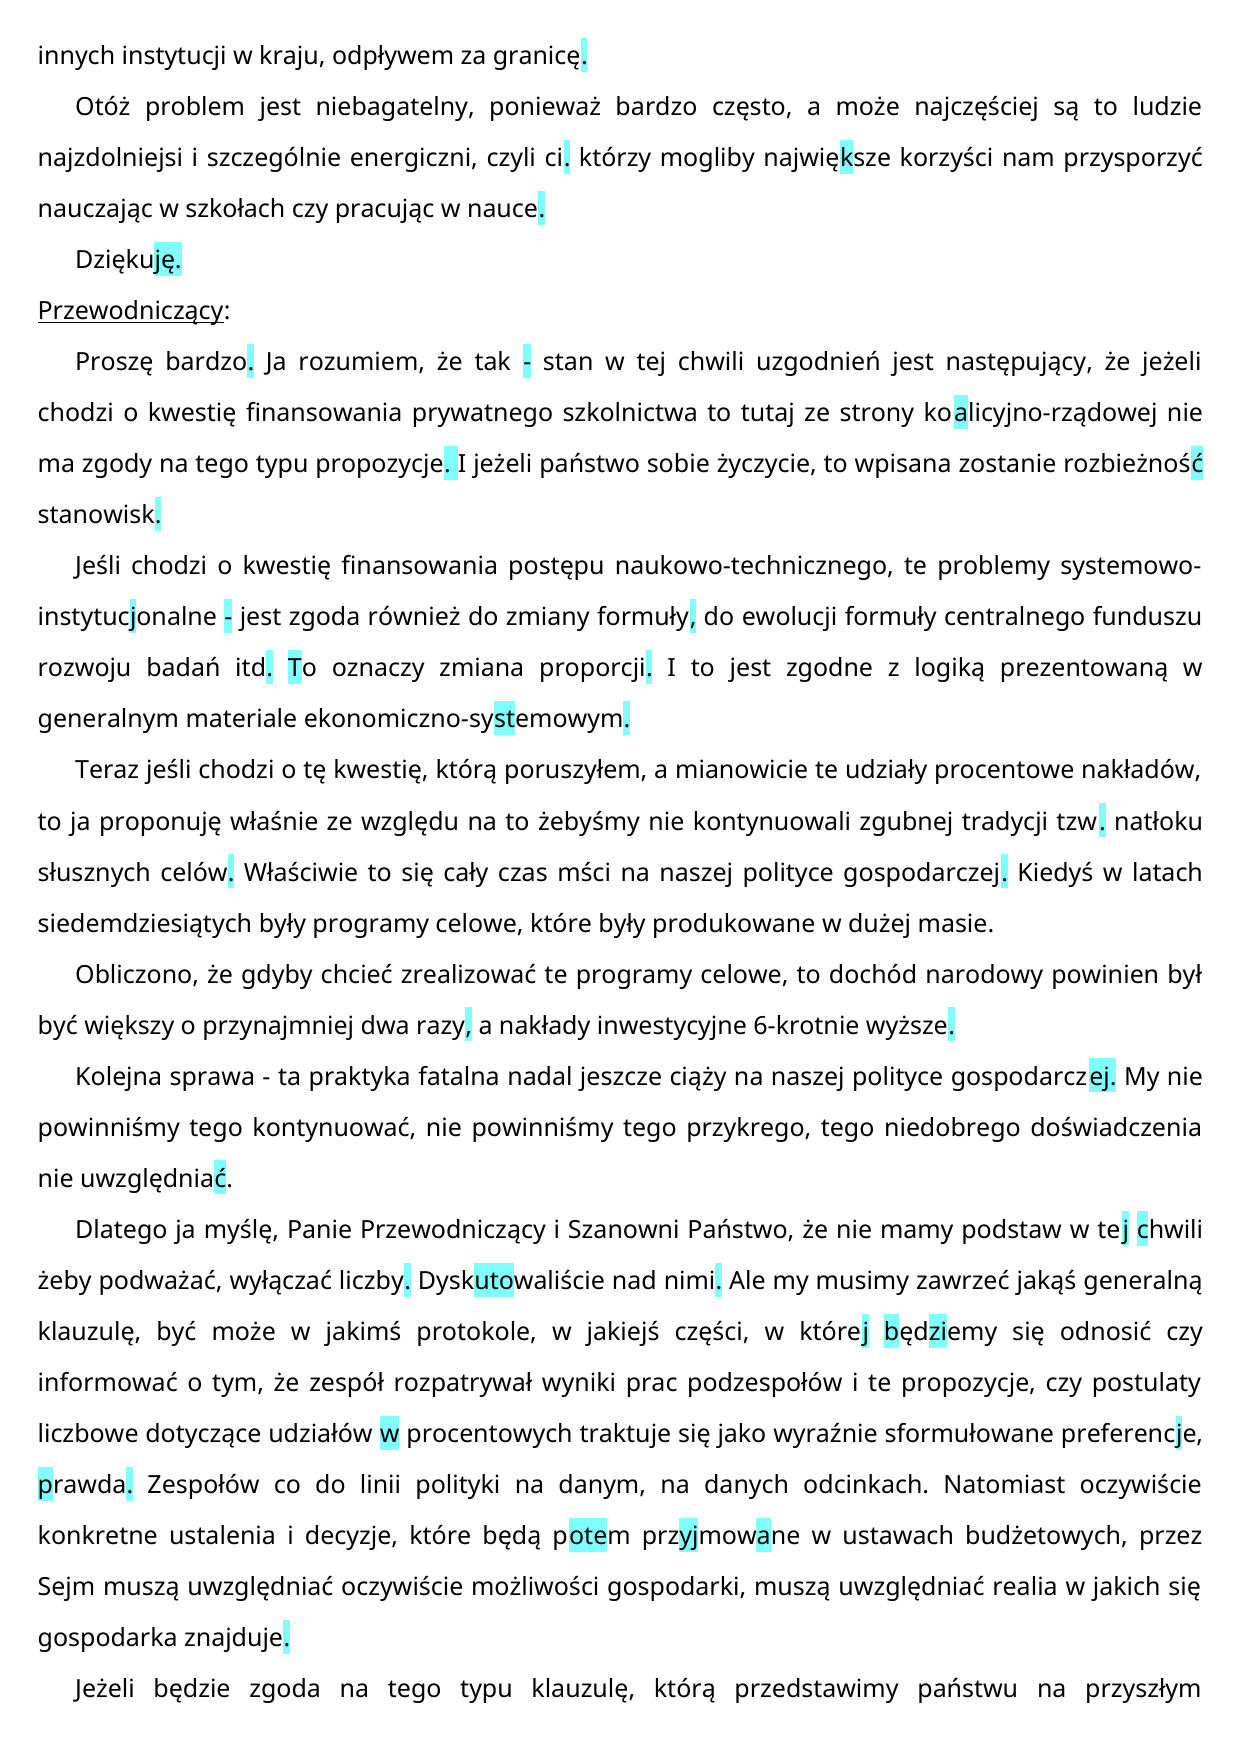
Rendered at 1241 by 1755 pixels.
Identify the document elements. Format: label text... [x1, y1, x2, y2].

text Proszę bardzo. Ja rozumiem, że tak - stan w tej chwili uzgodnień jest następujący, że jeżeli chodzi o kwestię finansowania prywatnego szkolnictwa to tutaj ze strony koalicyjno-rządowej nie ma zgody na tego typu propozycje. I jeżeli państwo sobie życzycie, to wpisana zostanie rozbieżność stanowisk. [37, 344, 1203, 531]
text Jeśli chodzi o kwestię finansowania postępu naukowo-technicznego, te problemy systemowo-instytucjonalne - jest zgoda również do zmiany formuły, do ewolucji formuły centralnego funduszu rozwoju badań itd. To oznaczy zmiana proporcji. I to jest zgodne z logiką prezentowaną w generalnym materiale ekonomiczno-systemowym. [37, 548, 1203, 735]
text Obliczono, że gdyby chcieć zrealizować te programy celowe, to dochód narodowy powinien był być większy o przynajmniej dwa razy, a nakłady inwestycyjne 6-krotnie wyższe. [37, 956, 1203, 1041]
text Otóż problem jest niebagatelny, ponieważ bardzo często, a może najczęściej są to ludzie najzdolniejsi i szczególnie energiczni, czyli ci. którzy mogliby największe korzyści nam przysporzyć nauczając w szkołach czy pracując w nauce. [37, 88, 1203, 225]
text Przewodniczący: [37, 293, 1203, 327]
text Dziękuję. [37, 242, 1203, 276]
text Kolejna sprawa - ta praktyka fatalna nadal jeszcze ciąży na naszej polityce gospodarczej. My nie powinniśmy tego kontynuować, nie powinniśmy tego przykrego, tego niedobrego doświadczenia nie uwzględniać. [37, 1058, 1203, 1194]
text innych instytucji w kraju, odpływem za granicę. [37, 37, 1203, 72]
text Dlatego ja myślę, Panie Przewodniczący i Szanowni Państwo, że nie mamy podstaw w tej chwili żeby podważać, wyłączać liczby. Dyskutowaliście nad nimi. Ale my musimy zawrzeć jakąś generalną klauzulę, być może w jakimś protokole, w jakiejś części, w której będziemy się odnosić czy informować o tym, że zespół rozpatrywał wyniki prac podzespołów i te propozycje, czy postulaty liczbowe dotyczące udziałów w procentowych traktuje się jako wyraźnie sformułowane preferencje, prawda. Zespołów co do linii polityki na danym, na danych odcinkach. Natomiast oczywiście konkretne ustalenia i decyzje, które będą potem przyjmowane w ustawach budżetowych, przez Sejm muszą uwzględniać oczywiście możliwości gospodarki, muszą uwzględniać realia w jakich się gospodarka znajduje. [37, 1211, 1203, 1654]
text Jeżeli będzie zgoda na tego typu klauzulę, którą przedstawimy państwu na przyszłym [37, 1671, 1203, 1705]
text Teraz jeśli chodzi o tę kwestię, którą poruszyłem, a mianowicie te udziały procentowe nakładów, to ja proponuję właśnie ze względu na to żebyśmy nie kontynuowali zgubnej tradycji tzw. natłoku słusznych celów. Właściwie to się cały czas mści na naszej polityce gospodarczej. Kiedyś w latach siedemdziesiątych były programy celowe, które były produkowane w dużej masie. [37, 752, 1203, 939]
